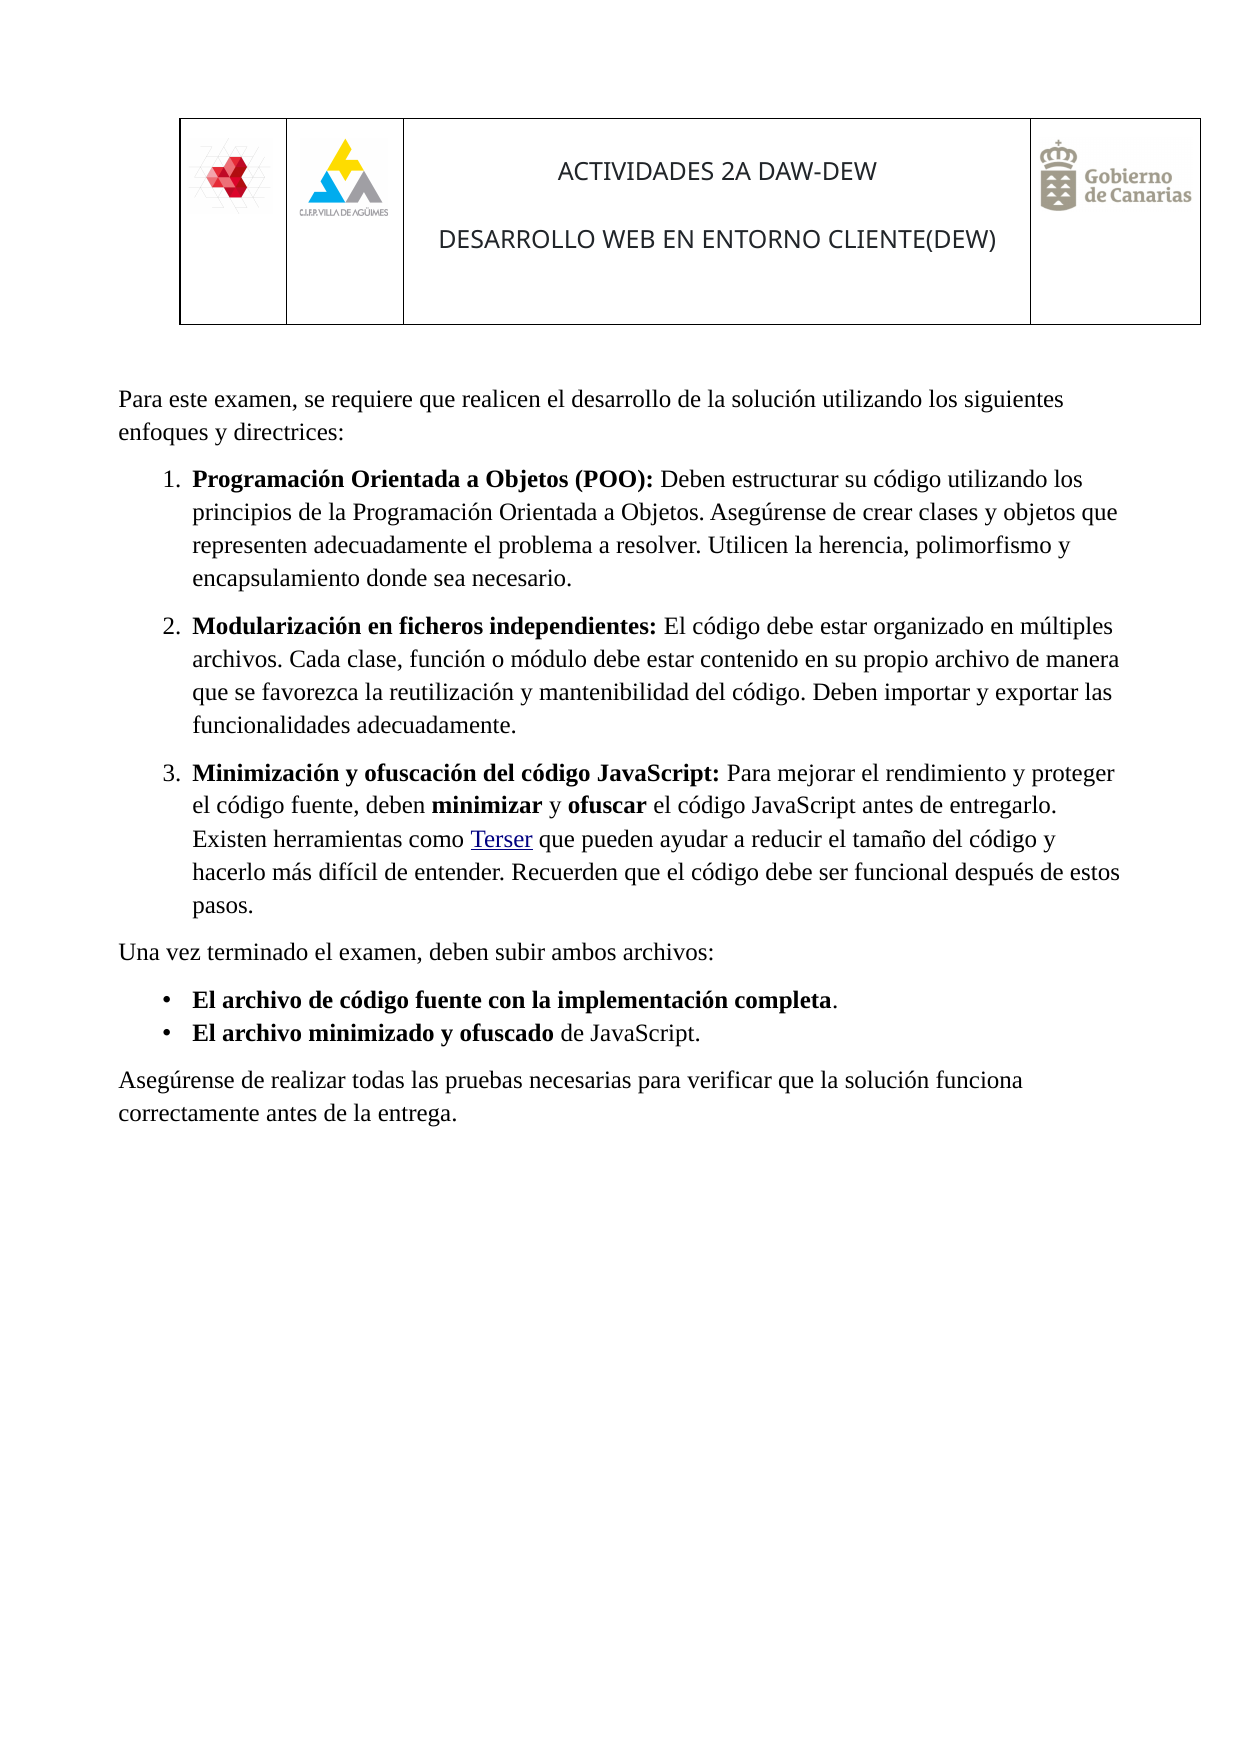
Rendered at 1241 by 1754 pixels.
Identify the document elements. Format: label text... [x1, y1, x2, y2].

list Programación Orientada a Objetos (POO): Deben estructurar su código utilizando los principios de la Programación Orientada a Objetos. Asegúrense de crear clases y objetos que representen adecuadamente el problema a resolver. Utilicen la herencia, polimorfismo y encapsulamiento donde sea necesario. [162, 464, 1122, 592]
text Una vez terminado el examen, deben subir ambos archivos: [118, 937, 1122, 966]
picture [187, 138, 273, 214]
picture [1037, 137, 1193, 212]
list El archivo minimizado y ofuscado de JavaScript. [162, 1018, 1122, 1047]
list Minimización y ofuscación del código JavaScript: Para mejorar el rendimiento y proteger el código fuente, deben minimizar y ofuscar el código JavaScript antes de entregarlo. Existen herramientas como Terser que pueden ayudar a reducir el tamaño del código y hacerlo más difícil de entender. Recuerden que el código debe ser funcional después de estos pasos. [162, 758, 1122, 918]
list Modularización en ficheros independientes: El código debe estar organizado en múltiples archivos. Cada clase, función o módulo debe estar contenido en su propio archivo de manera que se favorezca la reutilización y mantenibilidad del código. Deben importar y exportar las funcionalidades adecuadamente. [162, 611, 1122, 739]
list El archivo de código fuente con la implementación completa. [162, 985, 1122, 1014]
picture [299, 138, 389, 217]
text Asegúrense de realizar todas las pruebas necesarias para verificar que la solución funciona correctamente antes de la entrega. [118, 1066, 1122, 1127]
text Para este examen, se requiere que realicen el desarrollo de la solución utilizando los siguientes enfoques y directrices: [118, 384, 1122, 445]
